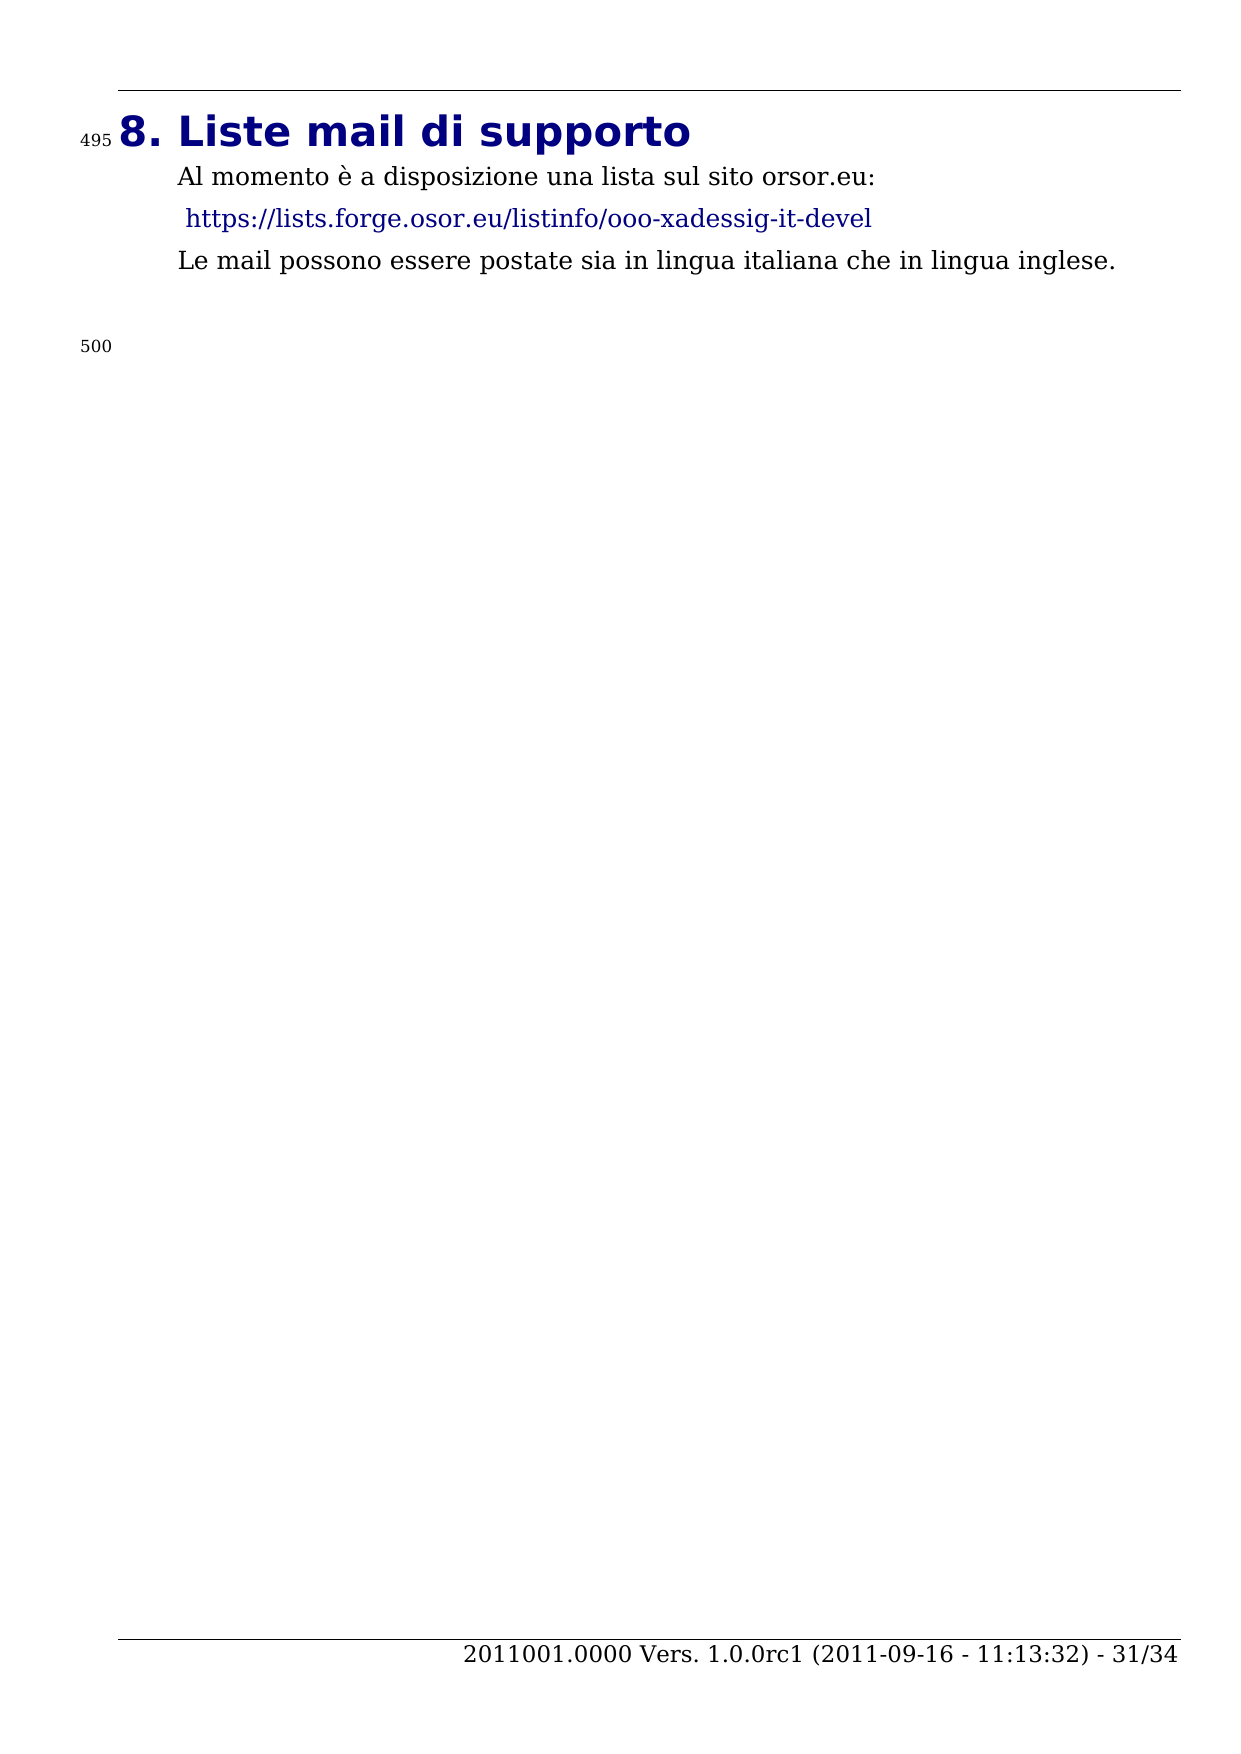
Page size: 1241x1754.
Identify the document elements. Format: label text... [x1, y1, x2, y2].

text Al momento è a disposizione una lista sul sito orsor.eu: [177, 163, 1181, 192]
text Le mail possono essere postate sia in lingua italiana che in lingua inglese. [177, 246, 1181, 275]
text https://lists.forge.osor.eu/listinfo/ooo-xadessig-it-devel [177, 204, 1181, 234]
subtitle Liste mail di supporto [118, 107, 1181, 156]
